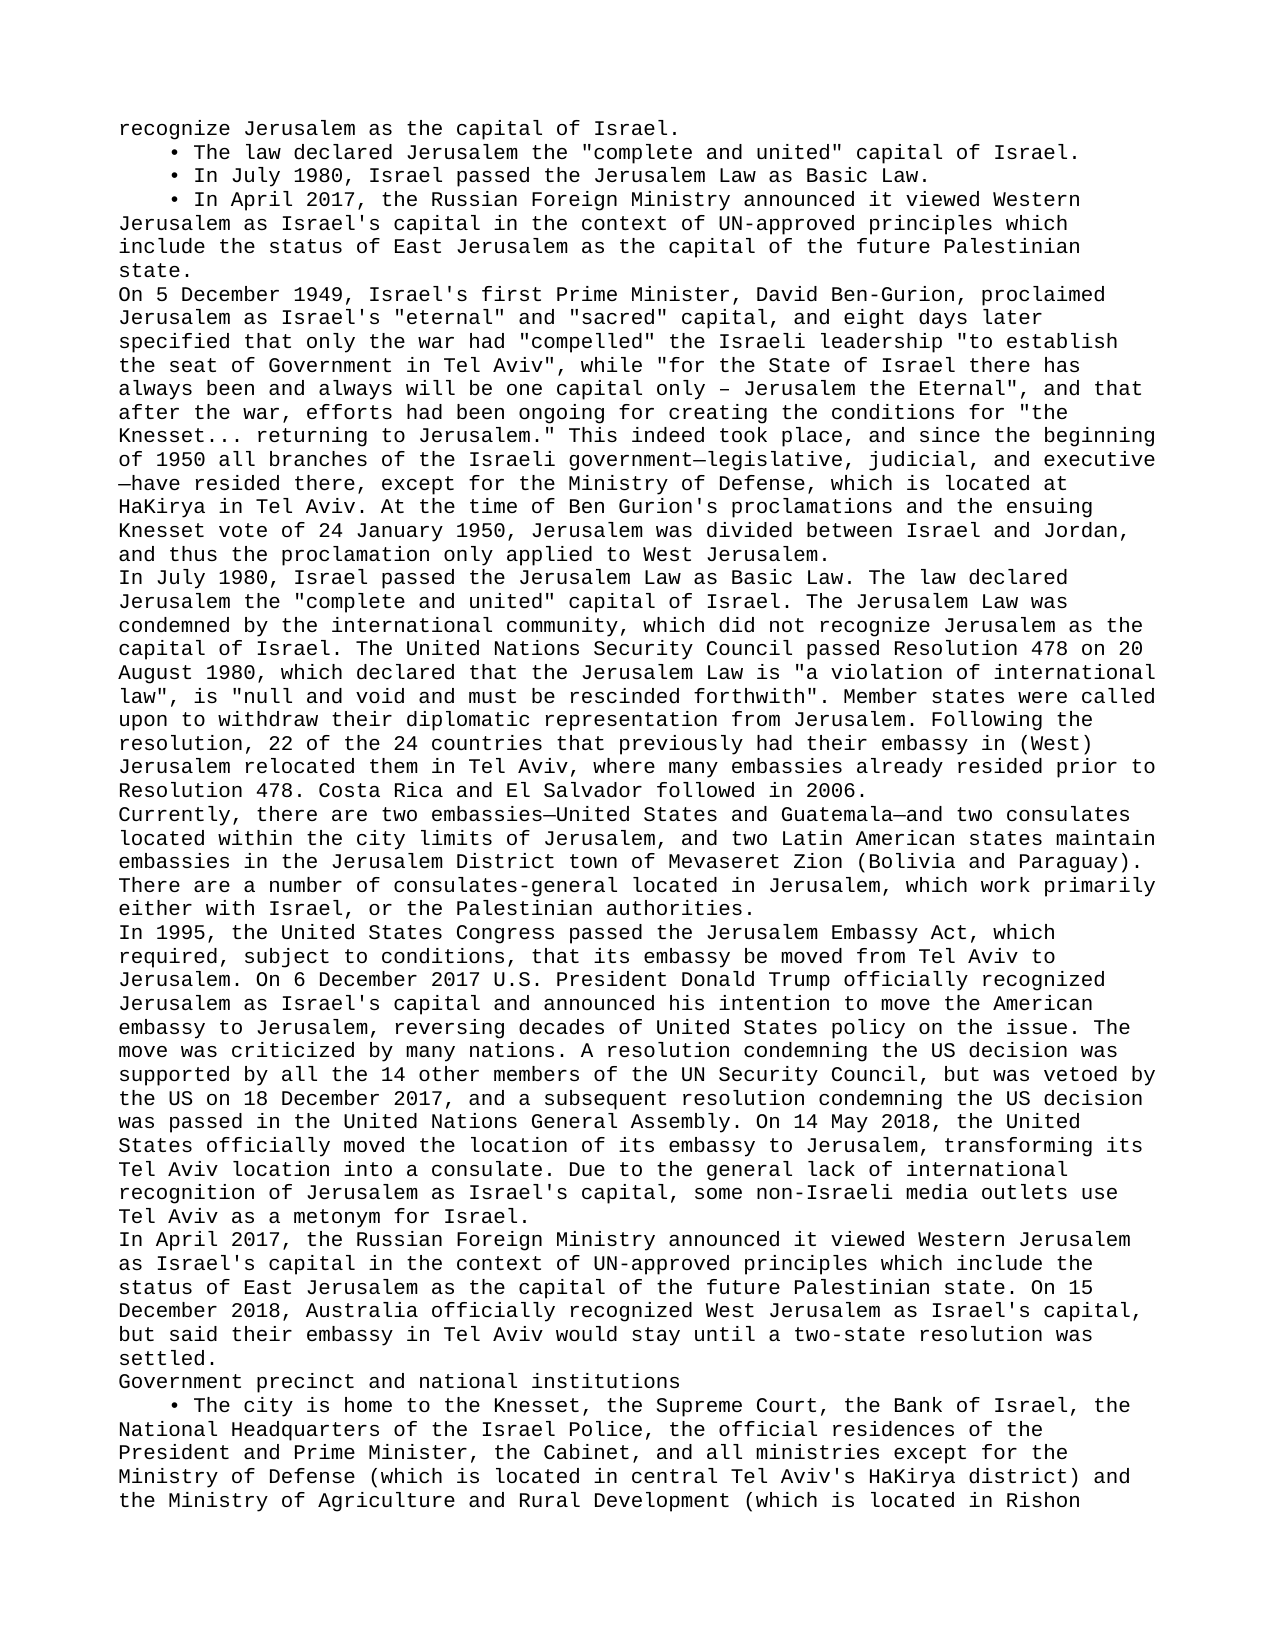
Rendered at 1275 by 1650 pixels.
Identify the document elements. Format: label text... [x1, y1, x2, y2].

text On 5 December 1949, Israel's first Prime Minister, David Ben-Gurion, proclaimed Jerusalem as Israel's "eternal" and "sacred" capital, and eight days later specified that only the war had "compelled" the Israeli leadership "to establish the seat of Government in Tel Aviv", while "for the State of Israel there has always been and always will be one capital only – Jerusalem the Eternal", and that after the war, efforts had been ongoing for creating the conditions for "the Knesset... returning to Jerusalem." This indeed took place, and since the beginning of 1950 all branches of the Israeli government—legislative, judicial, and executive—have resided there, except for the Ministry of Defense, which is located at HaKirya in Tel Aviv. At the time of Ben Gurion's proclamations and the ensuing Knesset vote of 24 January 1950, Jerusalem was divided between Israel and Jordan, and thus the proclamation only applied to West Jerusalem. [118, 284, 1157, 567]
text • In April 2017, the Russian Foreign Ministry announced it viewed Western Jerusalem as Israel's capital in the context of UN-approved principles which include the status of East Jerusalem as the capital of the future Palestinian state. [118, 189, 1157, 284]
text Currently, there are two embassies—United States and Guatemala—and two consulates located within the city limits of Jerusalem, and two Latin American states maintain embassies in the Jerusalem District town of Mevaseret Zion (Bolivia and Paraguay). There are a number of consulates-general located in Jerusalem, which work primarily either with Israel, or the Palestinian authorities. [118, 804, 1157, 922]
text In July 1980, Israel passed the Jerusalem Law as Basic Law. The law declared Jerusalem the "complete and united" capital of Israel. The Jerusalem Law was condemned by the international community, which did not recognize Jerusalem as the capital of Israel. The United Nations Security Council passed Resolution 478 on 20 August 1980, which declared that the Jerusalem Law is "a violation of international law", is "null and void and must be rescinded forthwith". Member states were called upon to withdraw their diplomatic representation from Jerusalem. Following the resolution, 22 of the 24 countries that previously had their embassy in (West) Jerusalem relocated them in Tel Aviv, where many embassies already resided prior to Resolution 478. Costa Rica and El Salvador followed in 2006. [118, 567, 1157, 804]
text In 1995, the United States Congress passed the Jerusalem Embassy Act, which required, subject to conditions, that its embassy be moved from Tel Aviv to Jerusalem. On 6 December 2017 U.S. President Donald Trump officially recognized Jerusalem as Israel's capital and announced his intention to move the American embassy to Jerusalem, reversing decades of United States policy on the issue. The move was criticized by many nations. A resolution condemning the US decision was supported by all the 14 other members of the UN Security Council, but was vetoed by the US on 18 December 2017, and a subsequent resolution condemning the US decision was passed in the United Nations General Assembly. On 14 May 2018, the United States officially moved the location of its embassy to Jerusalem, transforming its Tel Aviv location into a consulate. Due to the general lack of international recognition of Jerusalem as Israel's capital, some non-Israeli media outlets use Tel Aviv as a metonym for Israel. [118, 922, 1157, 1229]
text Government precinct and national institutions [118, 1371, 1157, 1395]
text • The city is home to the Knesset, the Supreme Court, the Bank of Israel, the National Headquarters of the Israel Police, the official residences of the President and Prime Minister, the Cabinet, and all ministries except for the Ministry of Defense (which is located in central Tel Aviv's HaKirya district) and the Ministry of Agriculture and Rural Development (which is located in Rishon [118, 1395, 1157, 1513]
text In April 2017, the Russian Foreign Ministry announced it viewed Western Jerusalem as Israel's capital in the context of UN-approved principles which include the status of East Jerusalem as the capital of the future Palestinian state. On 15 December 2018, Australia officially recognized West Jerusalem as Israel's capital, but said their embassy in Tel Aviv would stay until a two-state resolution was settled. [118, 1229, 1157, 1371]
text • The law declared Jerusalem the "complete and united" capital of Israel. [118, 142, 1157, 165]
text • In July 1980, Israel passed the Jerusalem Law as Basic Law. [118, 165, 1157, 189]
text recognize Jerusalem as the capital of Israel. [118, 118, 1157, 142]
